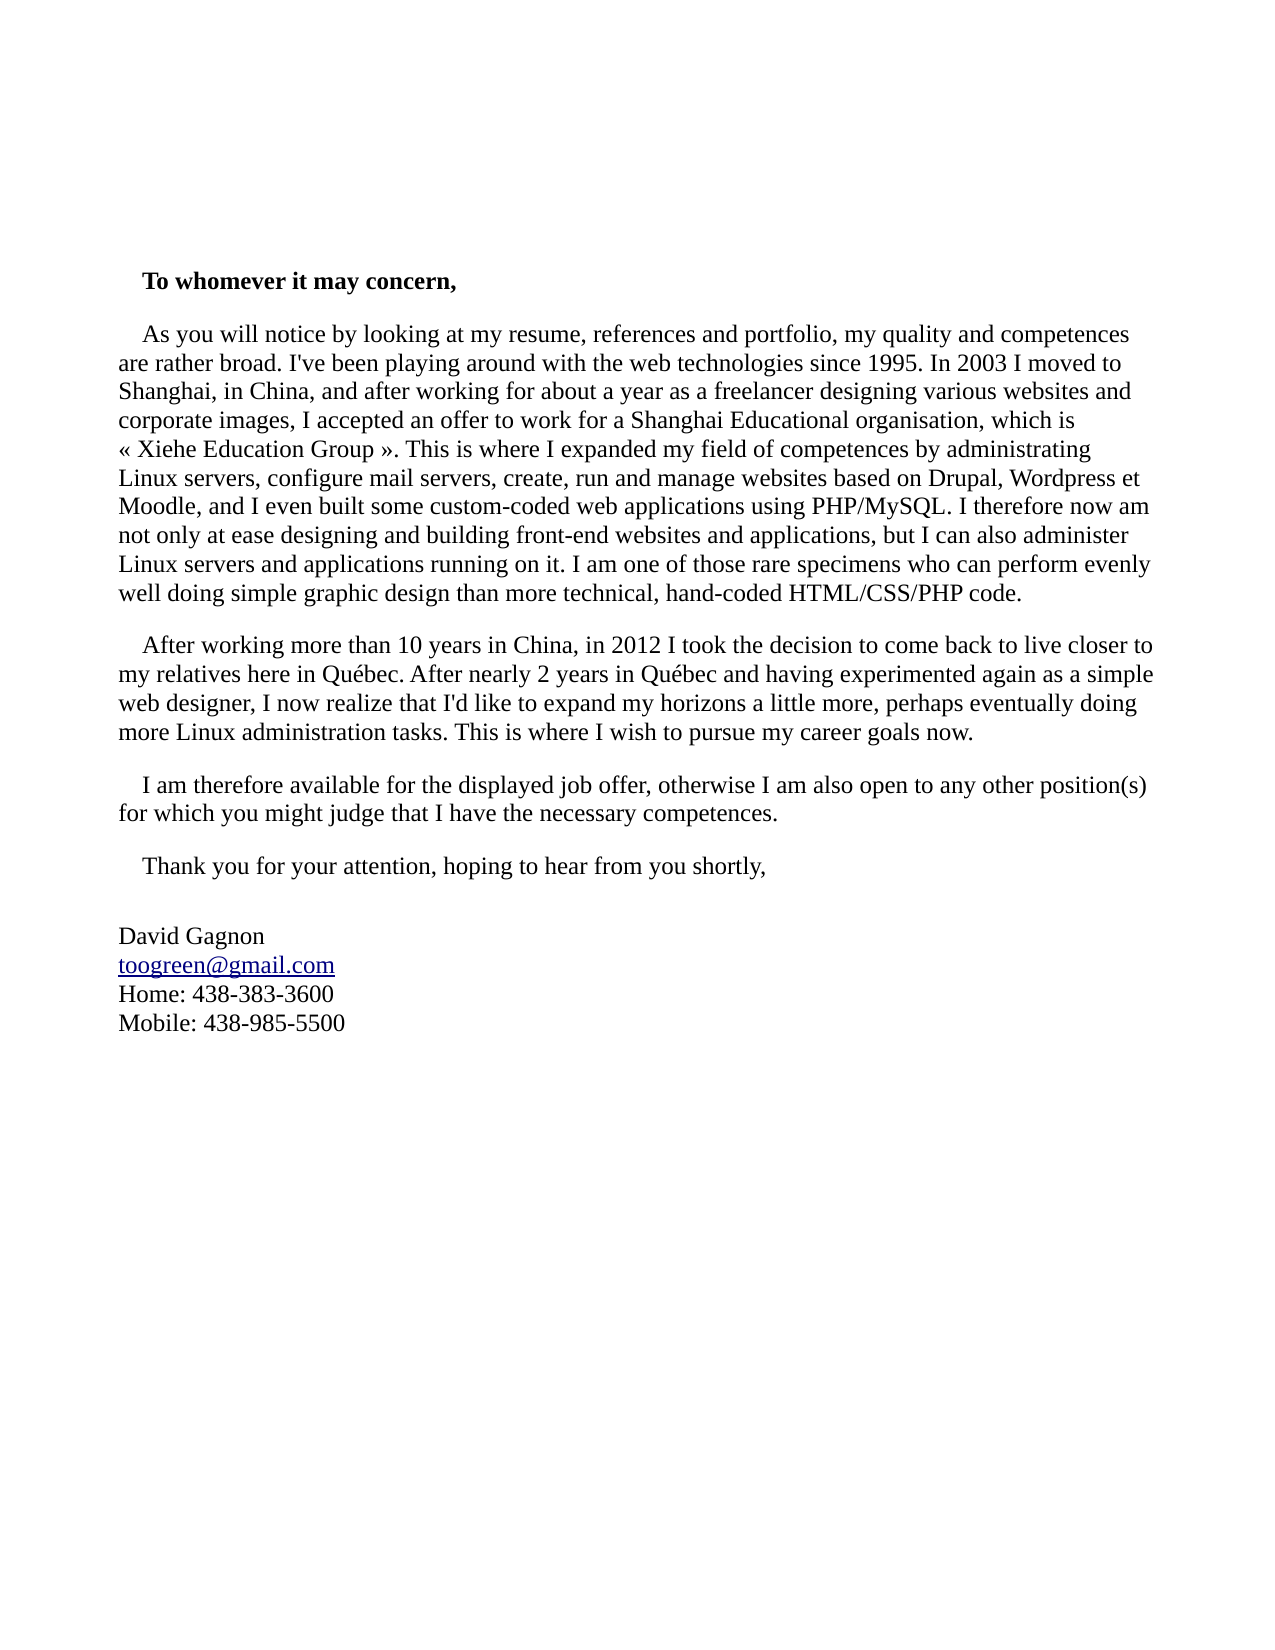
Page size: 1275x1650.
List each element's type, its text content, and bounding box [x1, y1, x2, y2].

text Home: 438-383-3600 [118, 979, 1157, 1008]
text David Gagnon [118, 921, 1157, 950]
text I am therefore available for the displayed job offer, otherwise I am also open to any other position(s) for which you might judge that I have the necessary competences. [118, 770, 1157, 827]
text Thank you for your attention, hoping to hear from you shortly, [118, 851, 1157, 880]
text Mobile: 438-985-5500 [118, 1008, 1157, 1036]
text toogreen@gmail.com [118, 950, 1157, 979]
text After working more than 10 years in China, in 2012 I took the decision to come back to live closer to my relatives here in Québec. After nearly 2 years in Québec and having experimented again as a simple web designer, I now realize that I'd like to expand my horizons a little more, perhaps eventually doing more Linux administration tasks. This is where I wish to pursue my career goals now. [118, 631, 1157, 746]
text To whomever it may concern, [118, 266, 1157, 295]
text As you will notice by looking at my resume, references and portfolio, my quality and competences are rather broad. I've been playing around with the web technologies since 1995. In 2003 I moved to Shanghai, in China, and after working for about a year as a freelancer designing various websites and corporate images, I accepted an offer to work for a Shanghai Educational organisation, which is « Xiehe Education Group ». This is where I expanded my field of competences by administrating Linux servers, configure mail servers, create, run and manage websites based on Drupal, Wordpress et Moodle, and I even built some custom-coded web applications using PHP/MySQL. I therefore now am not only at ease designing and building front-end websites and applications, but I can also administer Linux servers and applications running on it. I am one of those rare specimens who can perform evenly well doing simple graphic design than more technical, hand-coded HTML/CSS/PHP code. [118, 319, 1157, 606]
